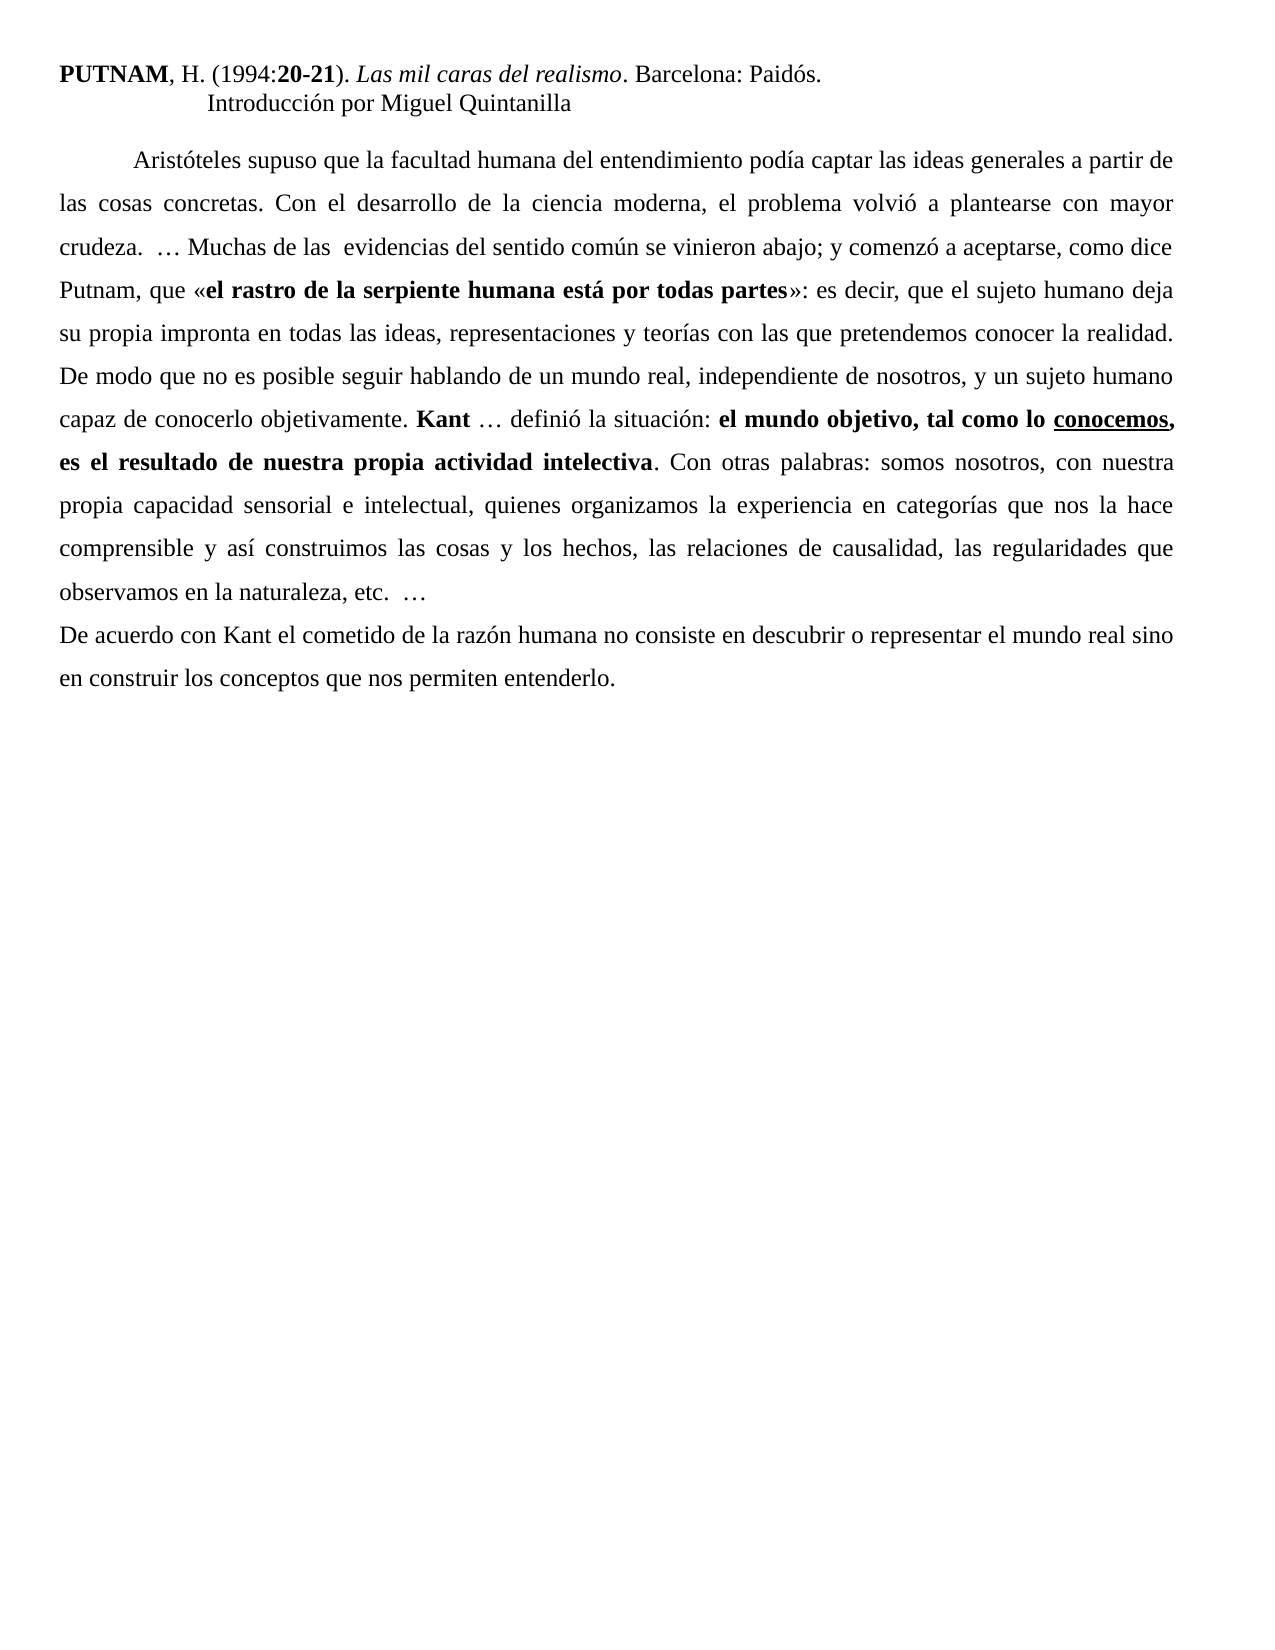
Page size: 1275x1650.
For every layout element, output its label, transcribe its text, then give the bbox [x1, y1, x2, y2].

text De acuerdo con Kant el cometido de la razón humana no consiste en descubrir o representar el mundo real sino en construir los conceptos que nos permiten entenderlo. [59, 620, 1174, 692]
text PUTNAM, H. (1994:20-21). Las mil caras del realismo. Barcelona: Paidós. [59, 59, 1174, 88]
text Aristóteles supuso que la facultad humana del entendimiento podía captar las ideas generales a partir de las cosas concretas. Con el desarrollo de la ciencia moderna, el problema volvió a plantearse con mayor crudeza. … Muchas de las evidencias del sentido común se vinieron abajo; y comenzó a aceptarse, como dice Putnam, que «el rastro de la serpiente humana está por todas partes»: es decir, que el sujeto humano deja su propia impronta en todas las ideas, representaciones y teorías con las que pretendemos conocer la realidad. De modo que no es posible seguir hablando de un mundo real, independiente de nosotros, y un sujeto humano capaz de conocerlo objetivamente. Kant … definió la situación: el mundo objetivo, tal como lo conocemos, es el resultado de nuestra propia actividad intelectiva. Con otras palabras: somos nosotros, con nuestra propia capacidad sensorial e intelectual, quienes organizamos la experiencia en categorías que nos la hace comprensible y así construimos las cosas y los hechos, las relaciones de causalidad, las regularidades que observamos en la naturaleza, etc. … [59, 145, 1174, 605]
text Introducción por Miguel Quintanilla [59, 88, 1174, 117]
